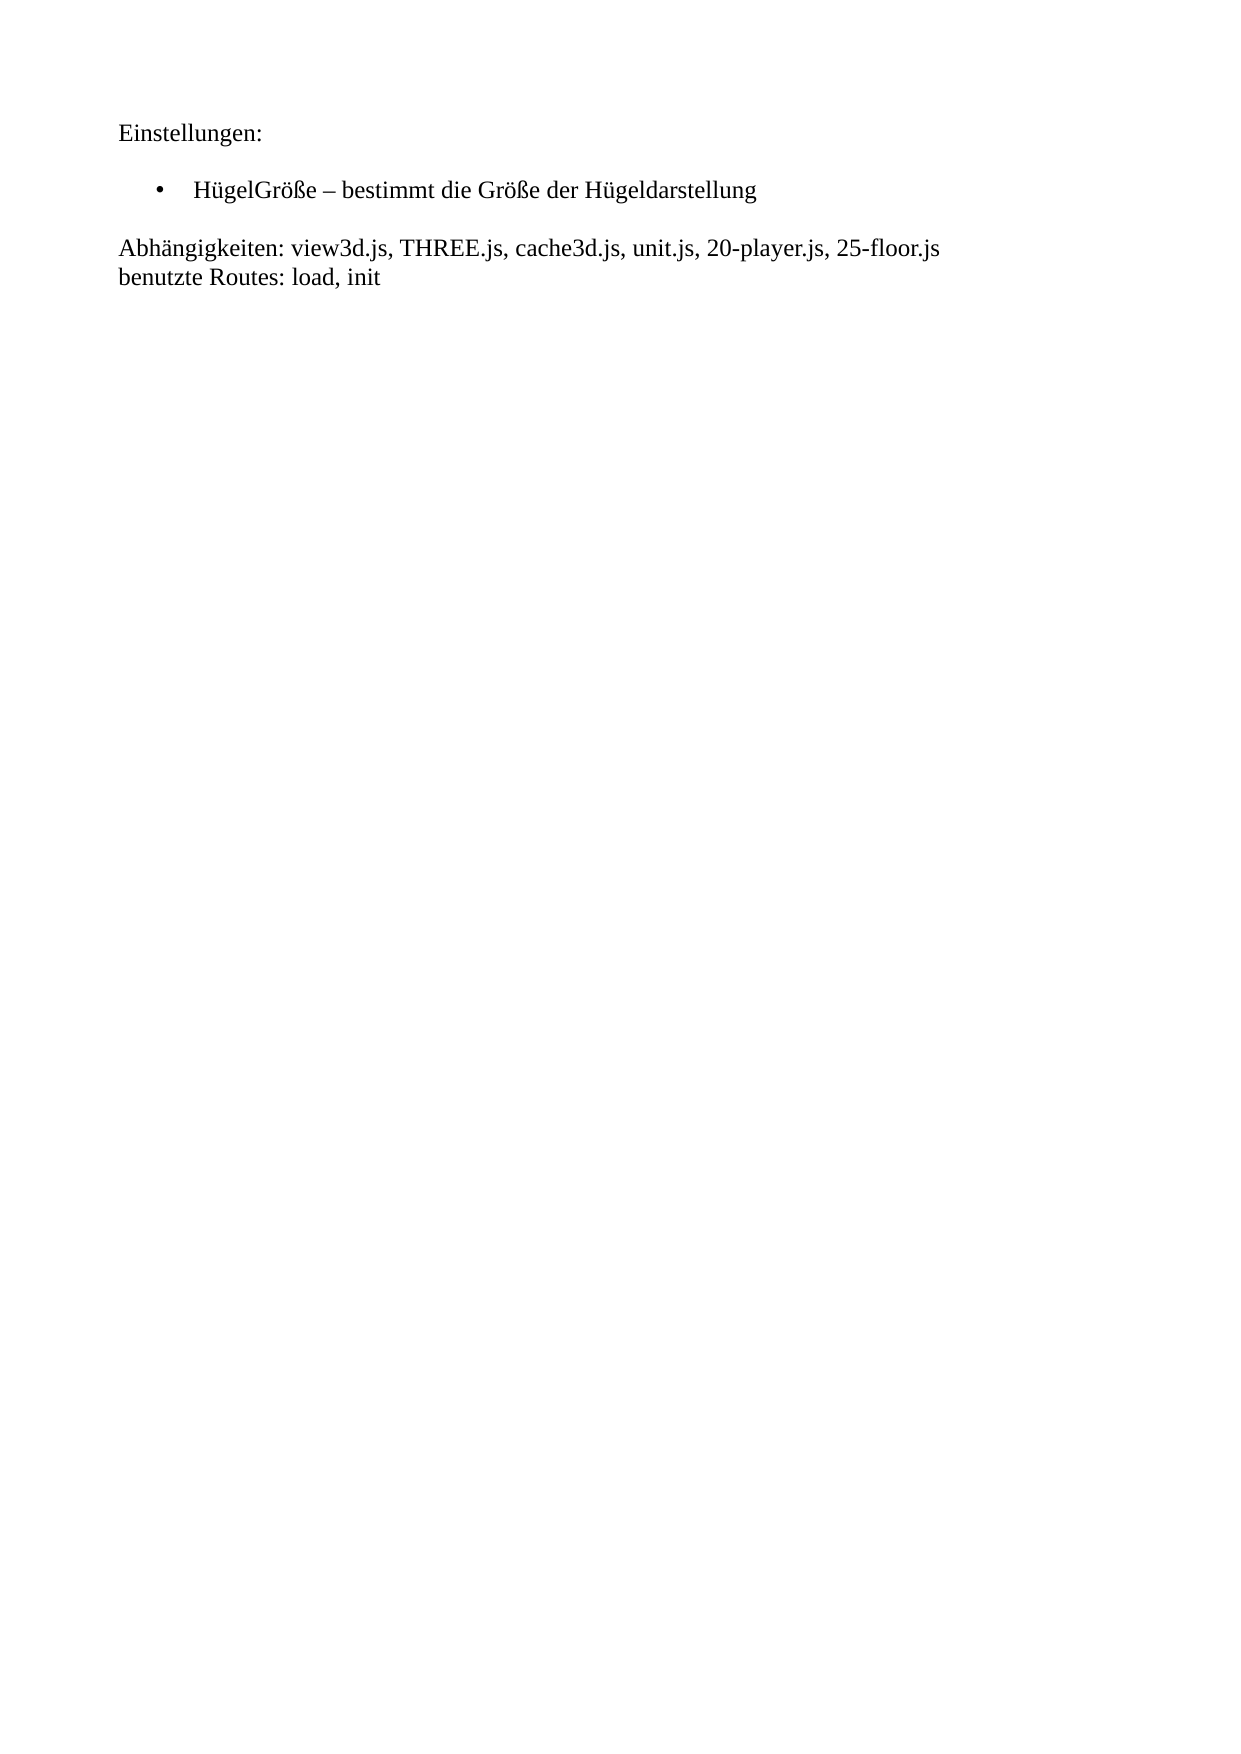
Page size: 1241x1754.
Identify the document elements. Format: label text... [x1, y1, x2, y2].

text Einstellungen: [118, 118, 1122, 147]
text benutzte Routes: load, init [118, 262, 1122, 291]
list HügelGröße – bestimmt die Größe der Hügeldarstellung [156, 176, 1122, 204]
text Abhängigkeiten: view3d.js, THREE.js, cache3d.js, unit.js, 20-player.js, 25-floor.js [118, 233, 1122, 262]
